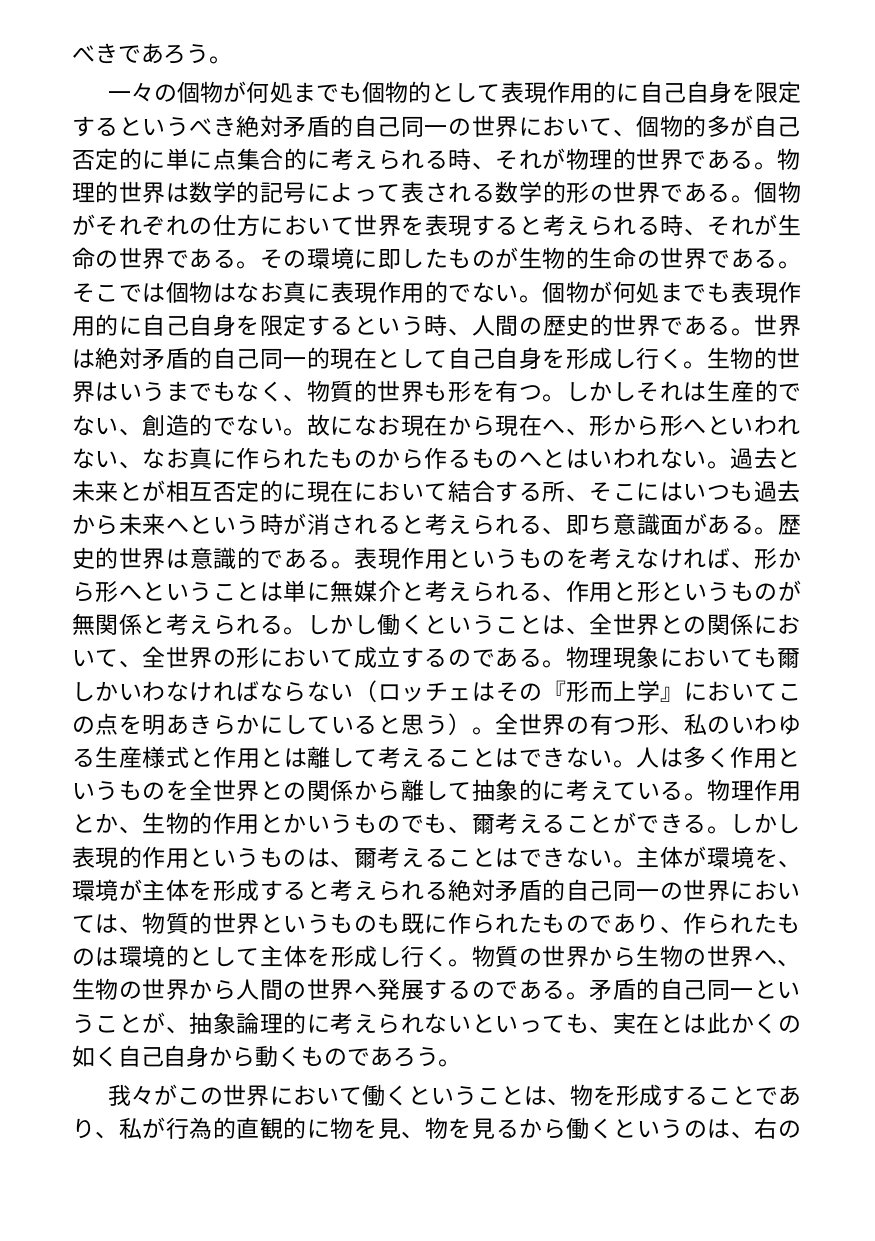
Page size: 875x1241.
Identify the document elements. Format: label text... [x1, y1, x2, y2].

text 我々がこの世界において働くということは、物を形成することであり、私が行為的直観的に物を見、物を見るから働くというのは、右の [72, 1078, 802, 1144]
text 一々の個物が何処までも個物的として表現作用的に自己自身を限定するというべき絶対矛盾的自己同一の世界において、個物的多が自己否定的に単に点集合的に考えられる時、それが物理的世界である。物理的世界は数学的記号によって表される数学的形の世界である。個物がそれぞれの仕方において世界を表現すると考えられる時、それが生命の世界である。その環境に即したものが生物的生命の世界である。そこでは個物はなお真に表現作用的でない。個物が何処までも表現作用的に自己自身を限定するという時、人間の歴史的世界である。世界は絶対矛盾的自己同一的現在として自己自身を形成し行く。生物的世界はいうまでもなく、物質的世界も形を有つ。しかしそれは生産的でない、創造的でない。故になお現在から現在へ、形から形へといわれない、なお真に作られたものから作るものへとはいわれない。過去と未来とが相互否定的に現在において結合する所、そこにはいつも過去から未来へという時が消されると考えられる、即ち意識面がある。歴史的世界は意識的である。表現作用というものを考えなければ、形から形へということは単に無媒介と考えられる、作用と形というものが無関係と考えられる。しかし働くということは、全世界との関係において、全世界の形において成立するのである。物理現象においても爾しかいわなければならない（ロッチェはその『形而上学』においてこの点を明あきらかにしていると思う）。全世界の有つ形、私のいわゆる生産様式と作用とは離して考えることはできない。人は多く作用というものを全世界との関係から離して抽象的に考えている。物理作用とか、生物的作用とかいうものでも、爾考えることができる。しかし表現的作用というものは、爾考えることはできない。主体が環境を、環境が主体を形成すると考えられる絶対矛盾的自己同一の世界においては、物質的世界というものも既に作られたものであり、作られたものは環境的として主体を形成し行く。物質の世界から生物の世界へ、生物の世界から人間の世界へ発展するのである。矛盾的自己同一ということが、抽象論理的に考えられないといっても、実在とは此かくの如く自己自身から動くものであろう。 [72, 75, 802, 1072]
text べきであろう。 [72, 36, 802, 69]
